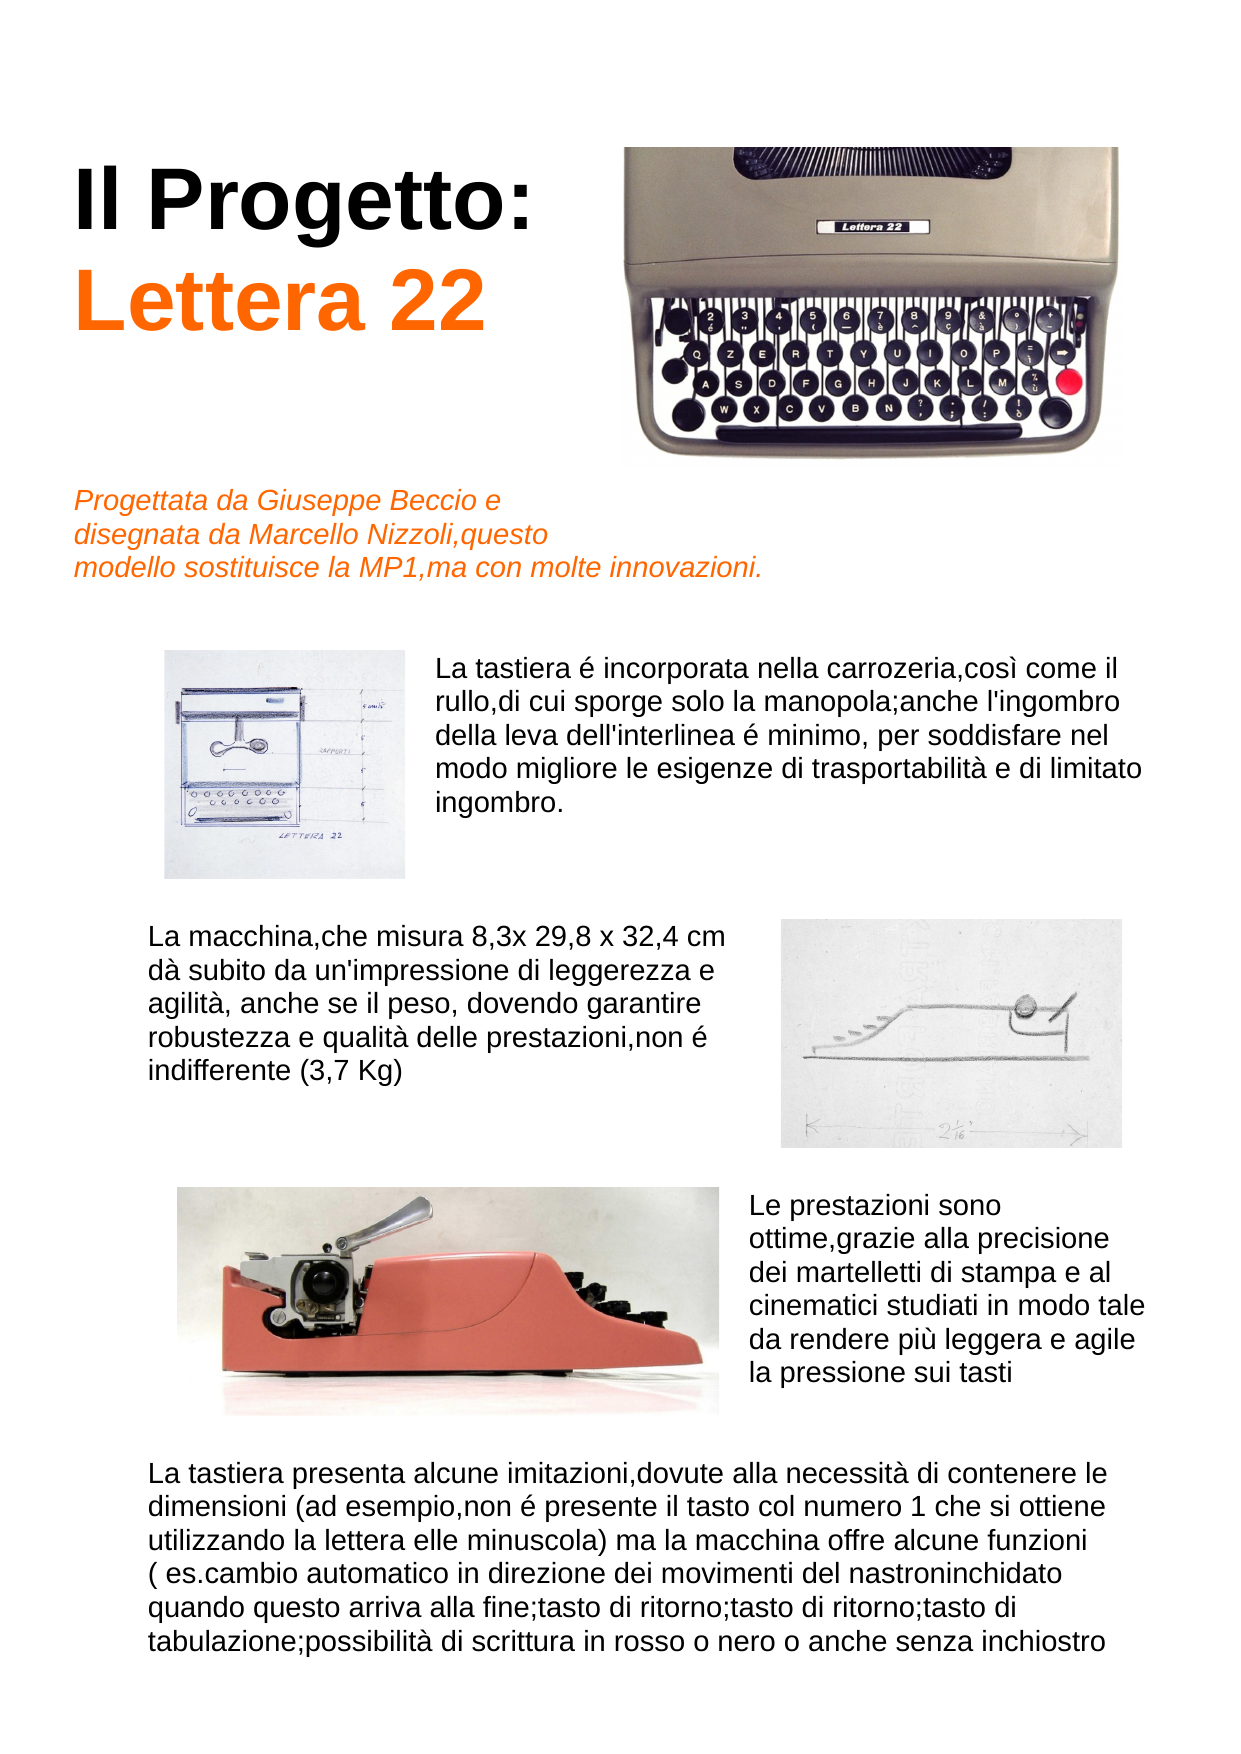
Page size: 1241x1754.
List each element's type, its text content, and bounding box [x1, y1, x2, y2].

text Progettata da Giuseppe Beccio e [74, 483, 1152, 517]
text [1123, 919, 1152, 1087]
picture [164, 650, 406, 879]
text [74, 651, 164, 819]
text [1123, 148, 1152, 248]
text Il Progetto: [74, 148, 620, 248]
text [148, 1188, 177, 1389]
text [1123, 248, 1152, 349]
picture [780, 919, 1123, 1148]
text disegnata da Marcello Nizzoli,questo [74, 517, 1152, 550]
text La tastiera é incorporata nella carrozeria,così come il rullo,di cui sporge solo la manopola;anche l'ingombro della leva dell'interlinea é minimo, per soddisfare nel modo migliore le esigenze di trasportabilità e di limitato ingombro. [406, 651, 1152, 819]
text Le prestazioni sono ottime,grazie alla precisione dei martelletti di stampa e al cinematici studiati in modo tale da rendere più leggera e agile la pressione sui tasti [720, 1188, 1152, 1389]
text modello sostituisce la MP1,ma con molte innovazioni. [74, 550, 1152, 584]
text Lettera 22 [74, 248, 620, 349]
text La macchina,che misura 8,3x 29,8 x 32,4 cm dà subito da un'impressione di leggerezza e agilità, anche se il peso, dovendo garantire robustezza e qualità delle prestazioni,non é indifferente (3,7 Kg) [148, 919, 780, 1087]
picture [177, 1187, 720, 1416]
text La tastiera presenta alcune imitazioni,dovute alla necessità di contenere le dimensioni (ad esempio,non é presente il tasto col numero 1 che si ottiene utilizzando la lettera elle minuscola) ma la macchina offre alcune funzioni ( es.cambio automatico in direzione dei movimenti del nastroninchidato quando questo arriva alla fine;tasto di ritorno;tasto di ritorno;tasto di tabulazione;possibilità di scrittura in rosso o nero o anche senza inchiostro [148, 1456, 1152, 1657]
picture [620, 147, 1123, 467]
